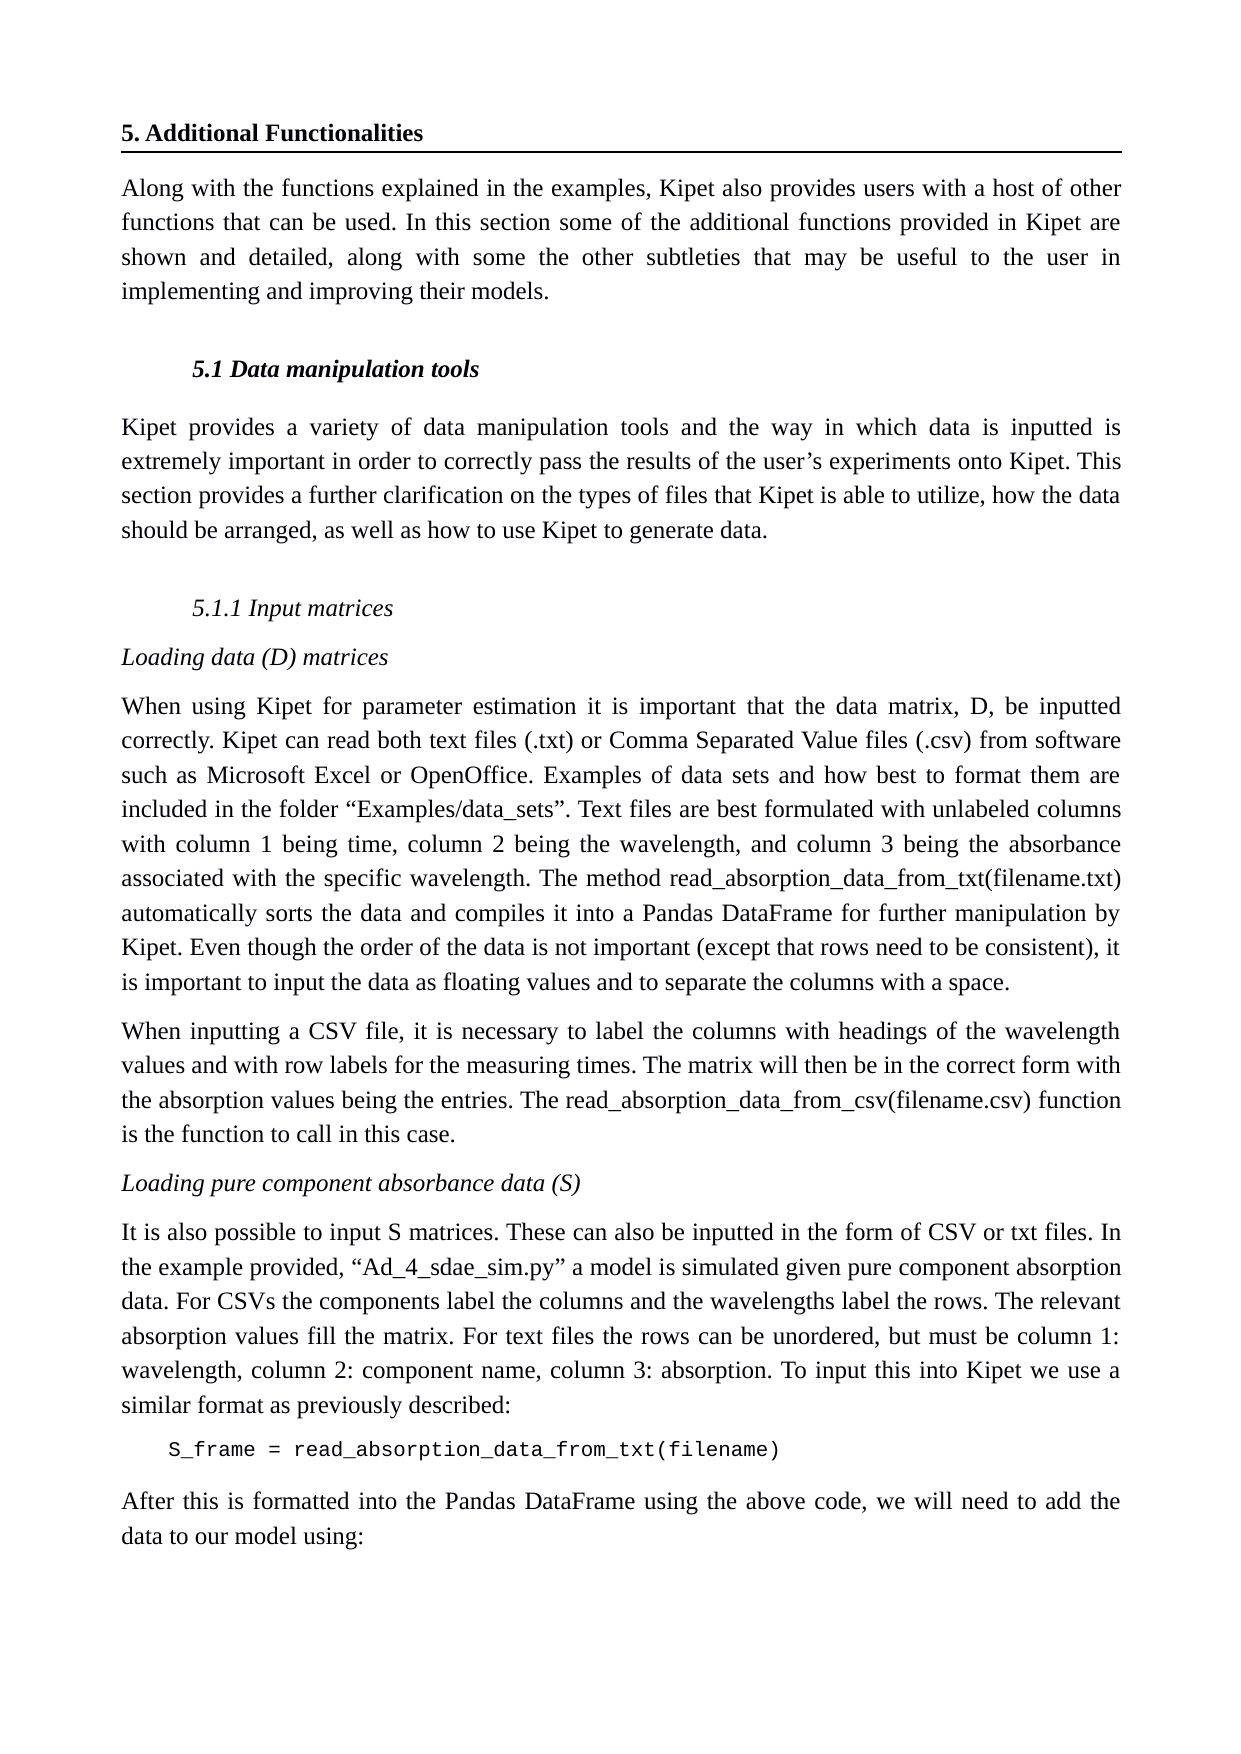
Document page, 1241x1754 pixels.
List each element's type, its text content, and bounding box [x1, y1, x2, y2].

text Loading data (D) matrices [121, 642, 1122, 671]
text 5.1.1 Input matrices [121, 593, 1122, 622]
text Loading pure component absorbance data (S) [121, 1168, 1122, 1197]
text When inputting a CSV file, it is necessary to label the columns with headings of the wavelength values and with row labels for the measuring times. The matrix will then be in the correct form with the absorption values being the entries. The read_absorption_data_from_csv(filename.csv) function is the function to call in this case. [121, 1016, 1122, 1148]
text Along with the functions explained in the examples, Kipet also provides users with a host of other functions that can be used. In this section some of the additional functions provided in Kipet are shown and detailed, along with some the other subtleties that may be useful to the user in implementing and improving their models. [121, 173, 1122, 305]
text S_frame = read_absorption_data_from_txt(filename) [118, 1439, 1116, 1463]
text When using Kipet for parameter estimation it is important that the data matrix, D, be inputted correctly. Kipet can read both text files (.txt) or Comma Separated Value files (.csv) from software such as Microsoft Excel or OpenOffice. Examples of data sets and how best to format them are included in the folder “Examples/data_sets”. Text files are best formulated with unlabeled columns with column 1 being time, column 2 being the wavelength, and column 3 being the absorbance associated with the specific wavelength. The method read_absorption_data_from_txt(filename.txt) automatically sorts the data and compiles it into a Pandas DataFrame for further manipulation by Kipet. Even though the order of the data is not important (except that rows need to be consistent), it is important to input the data as floating values and to separate the columns with a space. [121, 691, 1122, 996]
text After this is formatted into the Pandas DataFrame using the above code, we will need to add the data to our model using: [121, 1486, 1122, 1549]
text 5. Additional Functionalities [121, 118, 1122, 151]
text 5.1 Data manipulation tools [118, 354, 1122, 383]
text Kipet provides a variety of data manipulation tools and the way in which data is inputted is extremely important in order to correctly pass the results of the user’s experiments onto Kipet. This section provides a further clarification on the types of files that Kipet is able to utilize, how the data should be arranged, as well as how to use Kipet to generate data. [121, 412, 1122, 544]
text It is also possible to input S matrices. These can also be inputted in the form of CSV or txt files. In the example provided, “Ad_4_sdae_sim.py” a model is simulated given pure component absorption data. For CSVs the components label the columns and the wavelengths label the rows. The relevant absorption values fill the matrix. For text files the rows can be unordered, but must be column 1: wavelength, column 2: component name, column 3: absorption. To input this into Kipet we use a similar format as previously described: [121, 1217, 1122, 1419]
